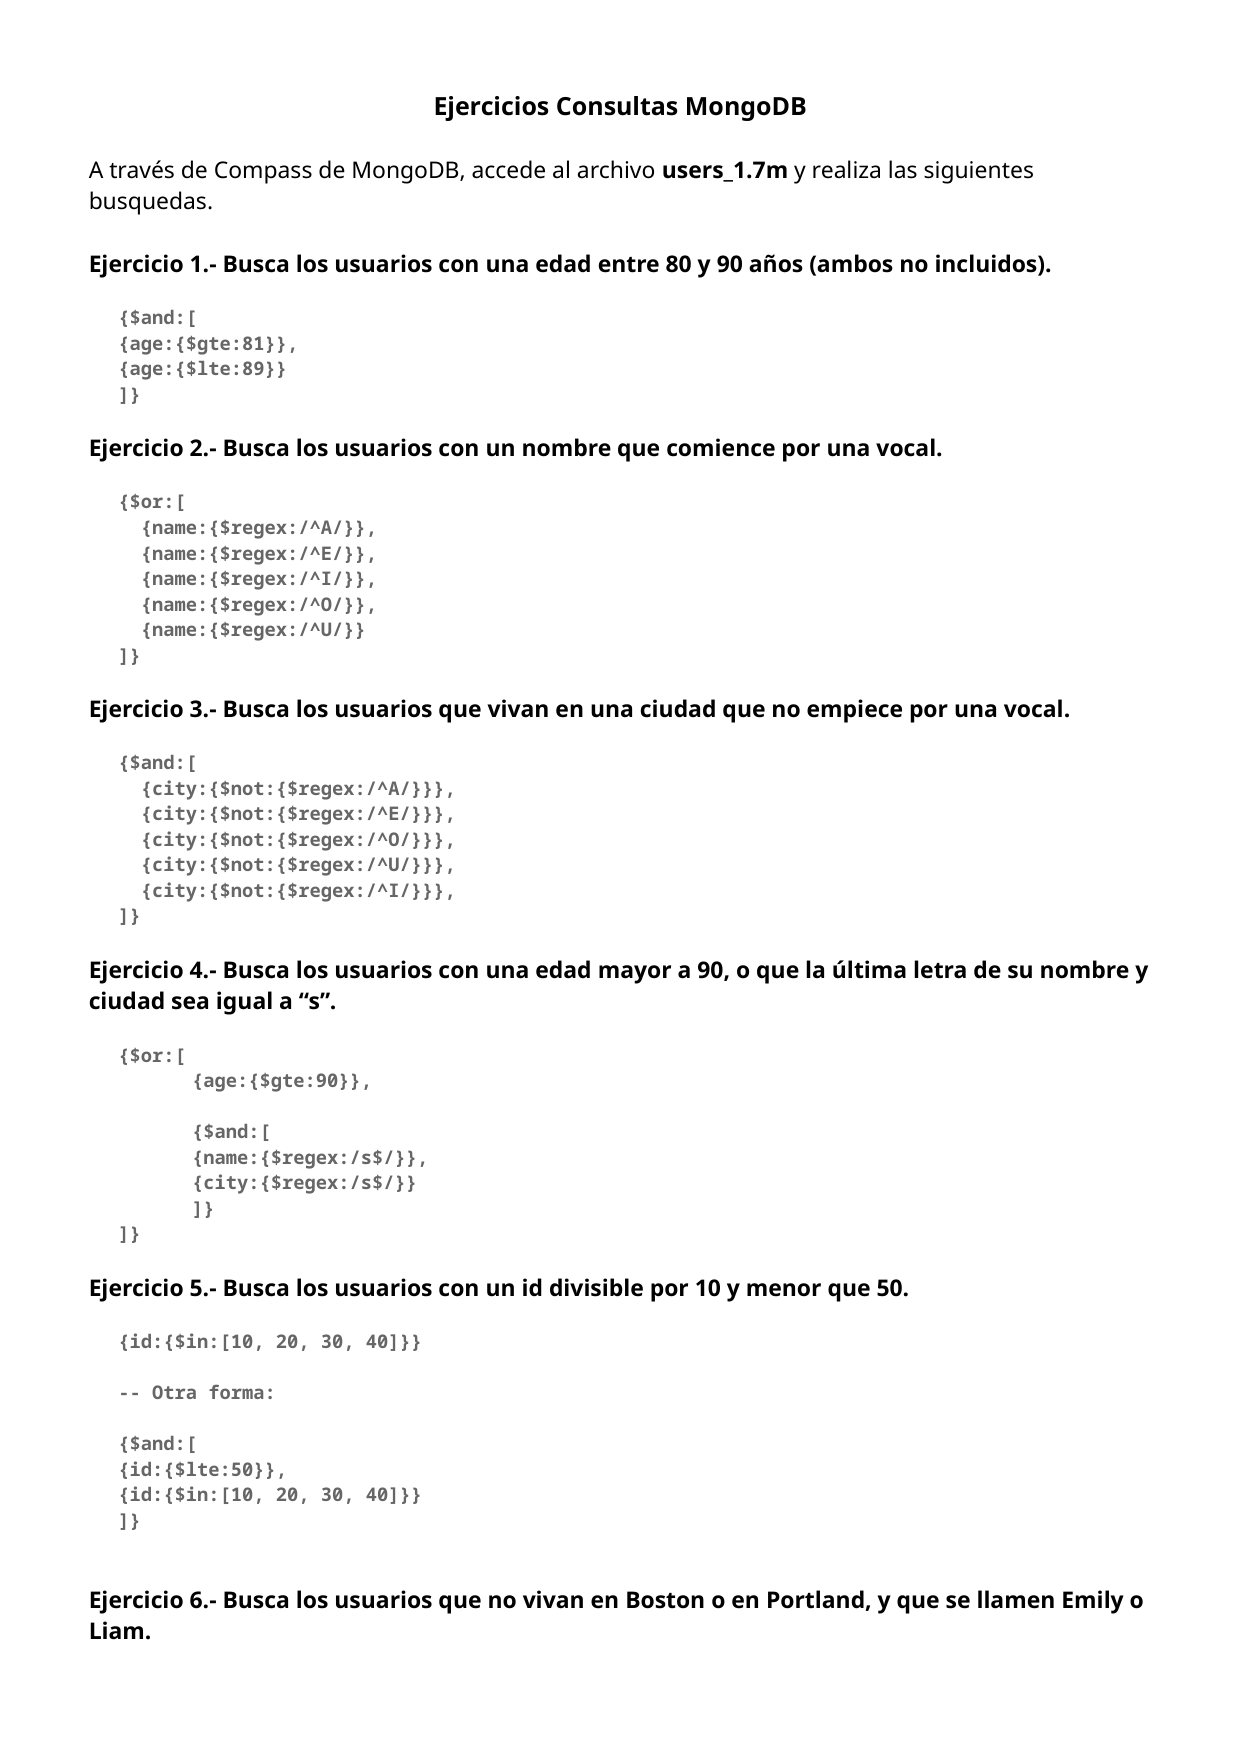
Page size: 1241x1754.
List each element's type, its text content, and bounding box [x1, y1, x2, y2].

text {id:{$in:[10, 20, 30, 40]}} [118, 1328, 1152, 1354]
text {$or:[ [118, 1042, 1152, 1067]
text {name:{$regex:/^U/}} [118, 616, 1152, 642]
text A través de Compass de MongoDB, accede al archivo users_1.7m y realiza las siguientes busquedas. [88, 154, 1152, 216]
text Ejercicios Consultas MongoDB [88, 88, 1152, 123]
text {$and:[ [118, 1430, 1152, 1456]
text {id:{$lte:50}}, [118, 1456, 1152, 1481]
text {city:{$regex:/s$/}} [118, 1169, 1152, 1195]
text Ejercicio 6.- Busca los usuarios que no vivan en Boston o en Portland, y que se llamen Emily o Liam. [88, 1583, 1152, 1646]
text Ejercicio 4.- Busca los usuarios con una edad mayor a 90, o que la última letra de su nombre y ciudad sea igual a “s”. [88, 954, 1152, 1016]
text ]} [118, 1221, 1152, 1246]
text {name:{$regex:/^E/}}, [118, 540, 1152, 565]
text {name:{$regex:/^O/}}, [118, 591, 1152, 616]
text {name:{$regex:/^A/}}, [118, 514, 1152, 540]
text {name:{$regex:/^I/}}, [118, 565, 1152, 591]
text {id:{$in:[10, 20, 30, 40]}} [118, 1481, 1152, 1507]
text {$or:[ [118, 489, 1152, 514]
text {$and:[ [118, 1118, 1152, 1144]
text {age:{$gte:90}}, [118, 1067, 1152, 1093]
text Ejercicio 3.- Busca los usuarios que vivan en una ciudad que no empiece por una vocal. [88, 693, 1152, 724]
text -- Otra forma: [118, 1379, 1152, 1405]
text ]} [118, 1507, 1152, 1532]
text Ejercicio 5.- Busca los usuarios con un id divisible por 10 y menor que 50. [88, 1272, 1152, 1303]
text {$and:[ {city:{$not:{$regex:/^A/}}}, {city:{$not:{$regex:/^E/}}}, {city:{$not:{$regex:/^O/}}}, {city:{$not:{$regex:/^U/}}}, {city:{$not:{$regex:/^I/}}}, ]} [118, 750, 1152, 928]
text ]} [118, 642, 1152, 667]
text {$and:[ {age:{$gte:81}}, {age:{$lte:89}} ]} [118, 304, 1152, 406]
text {name:{$regex:/s$/}}, [118, 1144, 1152, 1169]
text Ejercicio 2.- Busca los usuarios con un nombre que comience por una vocal. [88, 432, 1152, 463]
text Ejercicio 1.- Busca los usuarios con una edad entre 80 y 90 años (ambos no incluidos). [88, 248, 1152, 279]
text ]} [118, 1195, 1152, 1221]
